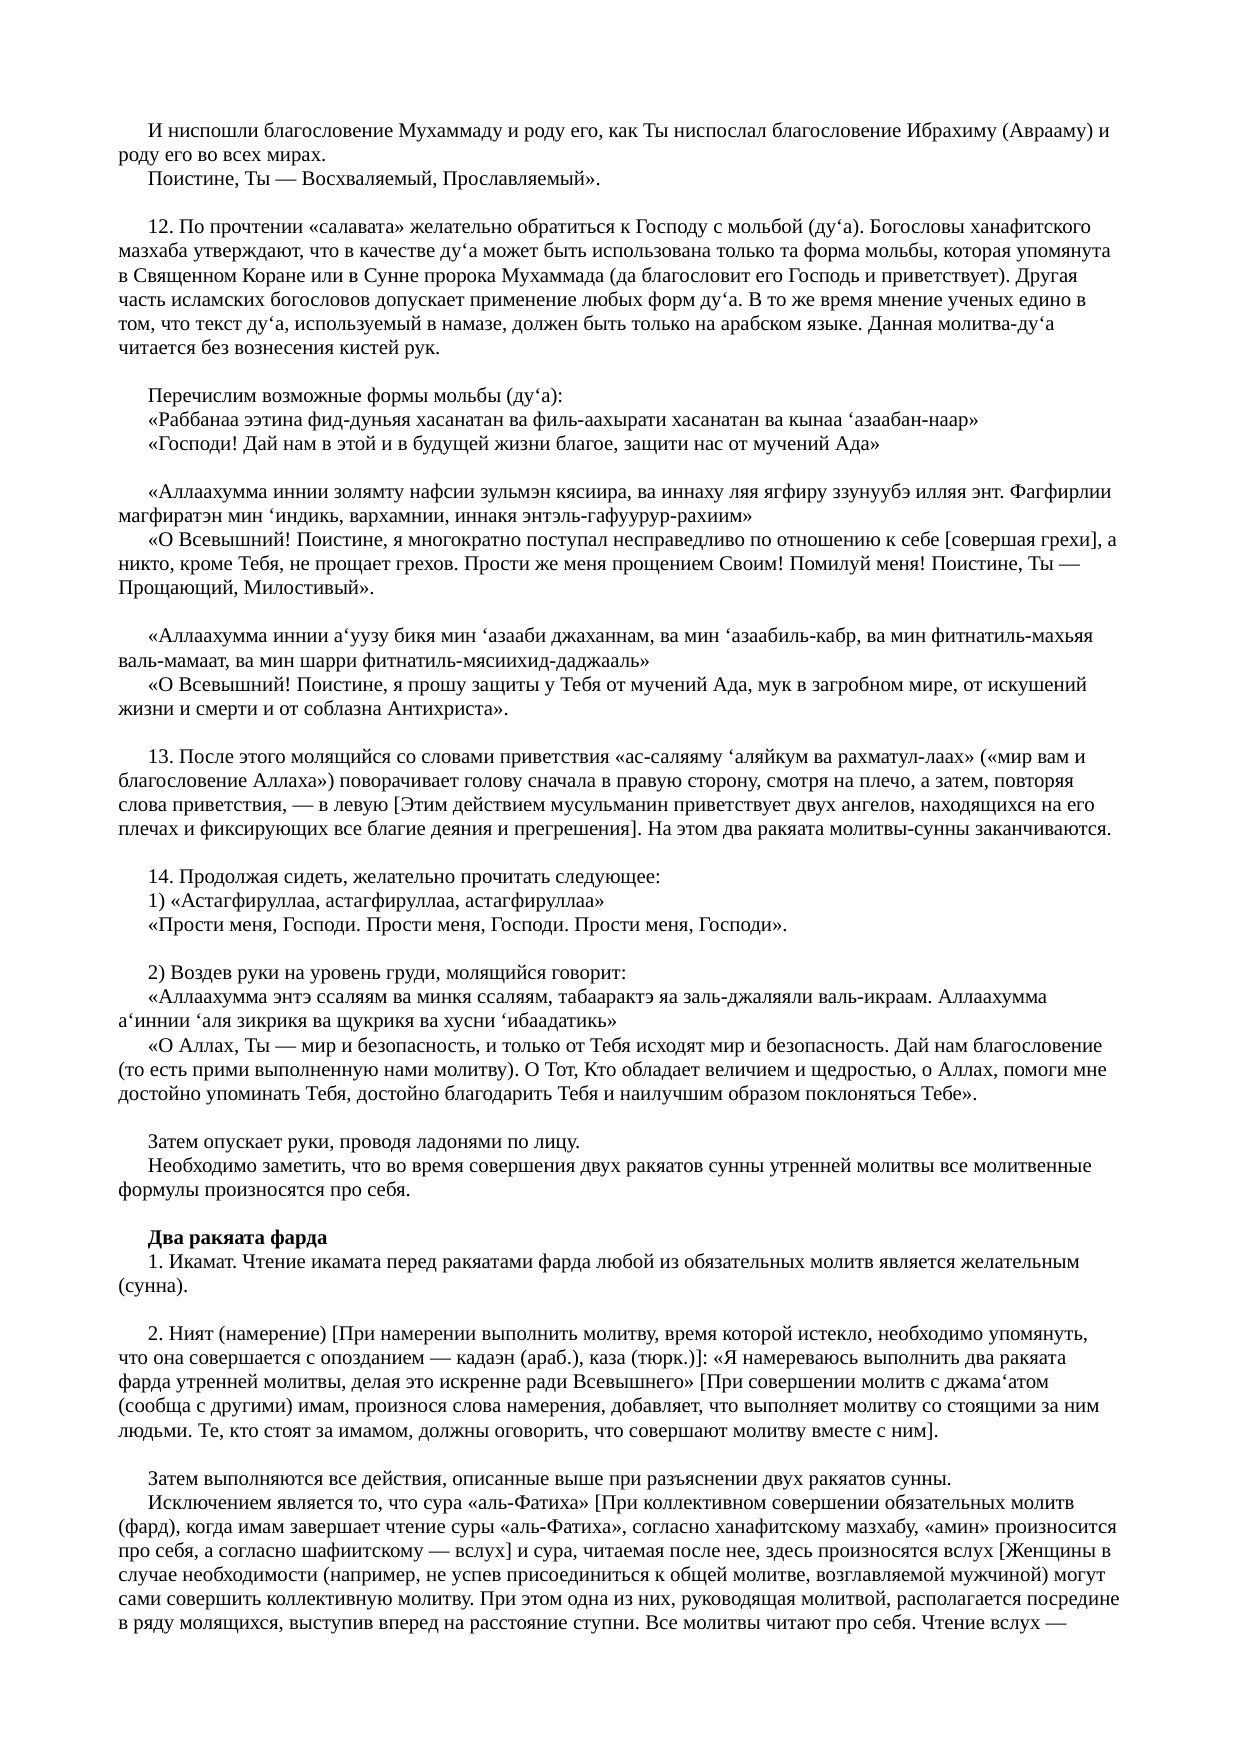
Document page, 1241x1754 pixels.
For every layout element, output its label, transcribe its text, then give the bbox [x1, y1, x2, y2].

text «О Всевышний! Поистине, я многократно поступал несправедливо по отношению к себе [совершая грехи], а никто, кроме Тебя, не прощает грехов. Прости же меня прощением Своим! Помилуй меня! Поистине, Ты — Прощающий, Милостивый». [118, 527, 1122, 599]
text Исключением является то, что сура «аль-Фатиха» [При коллективном совершении обязательных молитв (фард), когда имам завершает чтение суры «аль-Фатиха», согласно ханафитскому мазхабу, «амин» произносится про себя, а согласно шафиитскому — вслух] и сура, читаемая после нее, здесь произносятся вслух [Женщины в случае необходимости (например, не успев присоединиться к общей молитве, возглавляемой мужчиной) могут сами совершить коллективную молитву. При этом одна из них, руководящая молитвой, располагается посредине в ряду молящихся, выступив вперед на расстояние ступни. Все молитвы читают про себя. Чтение вслух — [118, 1490, 1122, 1634]
text Два ракяата фарда [118, 1225, 1122, 1249]
text И ниспошли благословение Мухаммаду и роду его, как Ты ниспослал благословение Ибрахиму (Аврааму) и роду его во всех мирах. [118, 118, 1122, 166]
text «О Аллах, Ты — мир и безопасность, и только от Тебя исходят мир и безопасность. Дай нам благословение (то есть прими выполненную нами молитву). О Тот, Кто обладает величием и щедростью, о Аллах, помоги мне достойно упоминать Тебя, достойно благодарить Тебя и наилучшим образом поклоняться Тебе». [118, 1032, 1122, 1105]
text 13. После этого молящийся со словами приветствия «ас-саляяму ‘аляйкум ва рахматул-лаах» («мир вам и благословение Аллаха») поворачивает голову сначала в правую сторону, смотря на плечо, а затем, повторяя слова приветствия, — в левую [Этим действием мусульманин приветствует двух ангелов, находящихся на его плечах и фиксирующих все благие деяния и прегрешения]. На этом два ракяата молитвы-сунны заканчиваются. [118, 744, 1122, 840]
text Перечислим возможные формы мольбы (ду‘а): [118, 383, 1122, 407]
text Необходимо заметить, что во время совершения двух ракяатов сунны утренней молитвы все молитвенные формулы произносятся про себя. [118, 1153, 1122, 1201]
text «Аллаахумма энтэ ссаляям ва минкя ссаляям, табаарактэ яа заль-джаляяли валь-икраам. Аллаахумма а‘иннии ‘аля зикрикя ва щукрикя ва хусни ‘ибаадатикь» [118, 984, 1122, 1032]
text 1) «Астагфируллаа, астагфируллаа, астагфируллаа» [118, 888, 1122, 912]
text 12. По прочтении «салавата» желательно обратиться к Господу с мольбой (ду‘а). Богословы ханафитского мазхаба утверждают, что в качестве ду‘а может быть использована только та форма мольбы, которая упомянута в Священном Коране или в Сунне пророка Мухаммада (да благословит его Господь и приветствует). Другая часть исламских богословов допускает применение любых форм ду‘а. В то же время мнение ученых едино в том, что текст ду‘а, используемый в намазе, должен быть только на арабском языке. Данная молитва-ду‘а читается без вознесения кистей рук. [118, 214, 1122, 359]
text «Господи! Дай нам в этой и в будущей жизни благое, защити нас от мучений Ада» [118, 431, 1122, 455]
text «Аллаахумма иннии золямту нафсии зульмэн кясиира, ва иннаху ляя ягфиру ззунуубэ илляя энт. Фагфирлии магфиратэн мин ‘индикь, вархамнии, иннакя энтэль-гафуурур-рахиим» [118, 479, 1122, 527]
text Затем опускает руки, проводя ладонями по лицу. [118, 1129, 1122, 1153]
text 2) Воздев руки на уровень груди, молящийся говорит: [118, 960, 1122, 984]
text «Раббанаа ээтина фид-дуньяя хасанатан ва филь-аахырати хасанатан ва кынаа ‘азаабан-наар» [118, 407, 1122, 431]
text «Аллаахумма иннии а‘уузу бикя мин ‘азааби джаханнам, ва мин ‘азаабиль-кабр, ва мин фитнатиль-махьяя валь-мамаат, ва мин шарри фитнатиль-мясиихид-даджааль» [118, 623, 1122, 672]
text «Прости меня, Господи. Прости меня, Господи. Прости меня, Господи». [118, 912, 1122, 936]
text Поистине, Ты — Восхваляемый, Прославляемый». [118, 166, 1122, 190]
text 2. Ният (намерение) [При намерении выполнить молитву, время которой истекло, необходимо упомянуть, что она совершается с опозданием — кадаэн (араб.), каза (тюрк.)]: «Я намереваюсь выполнить два ракяата фарда утренней молитвы, делая это искренне ради Всевышнего» [При совершении молитв с джама‘атом (сообща с другими) имам, произнося слова намерения, добавляет, что выполняет молитву со стоящими за ним людьми. Те, кто стоят за имамом, должны оговорить, что совершают молитву вместе с ним]. [118, 1321, 1122, 1442]
text 14. Продолжая сидеть, желательно прочитать следующее: [118, 864, 1122, 888]
text Затем выполняются все действия, описанные выше при разъяснении двух ракяатов сунны. [118, 1466, 1122, 1490]
text «О Всевышний! Поистине, я прошу защиты у Тебя от мучений Ада, мук в загробном мире, от искушений жизни и смерти и от соблазна Антихриста». [118, 672, 1122, 720]
text 1. Икамат. Чтение икамата перед ракяатами фарда любой из обязательных молитв является желательным (сунна). [118, 1249, 1122, 1297]
